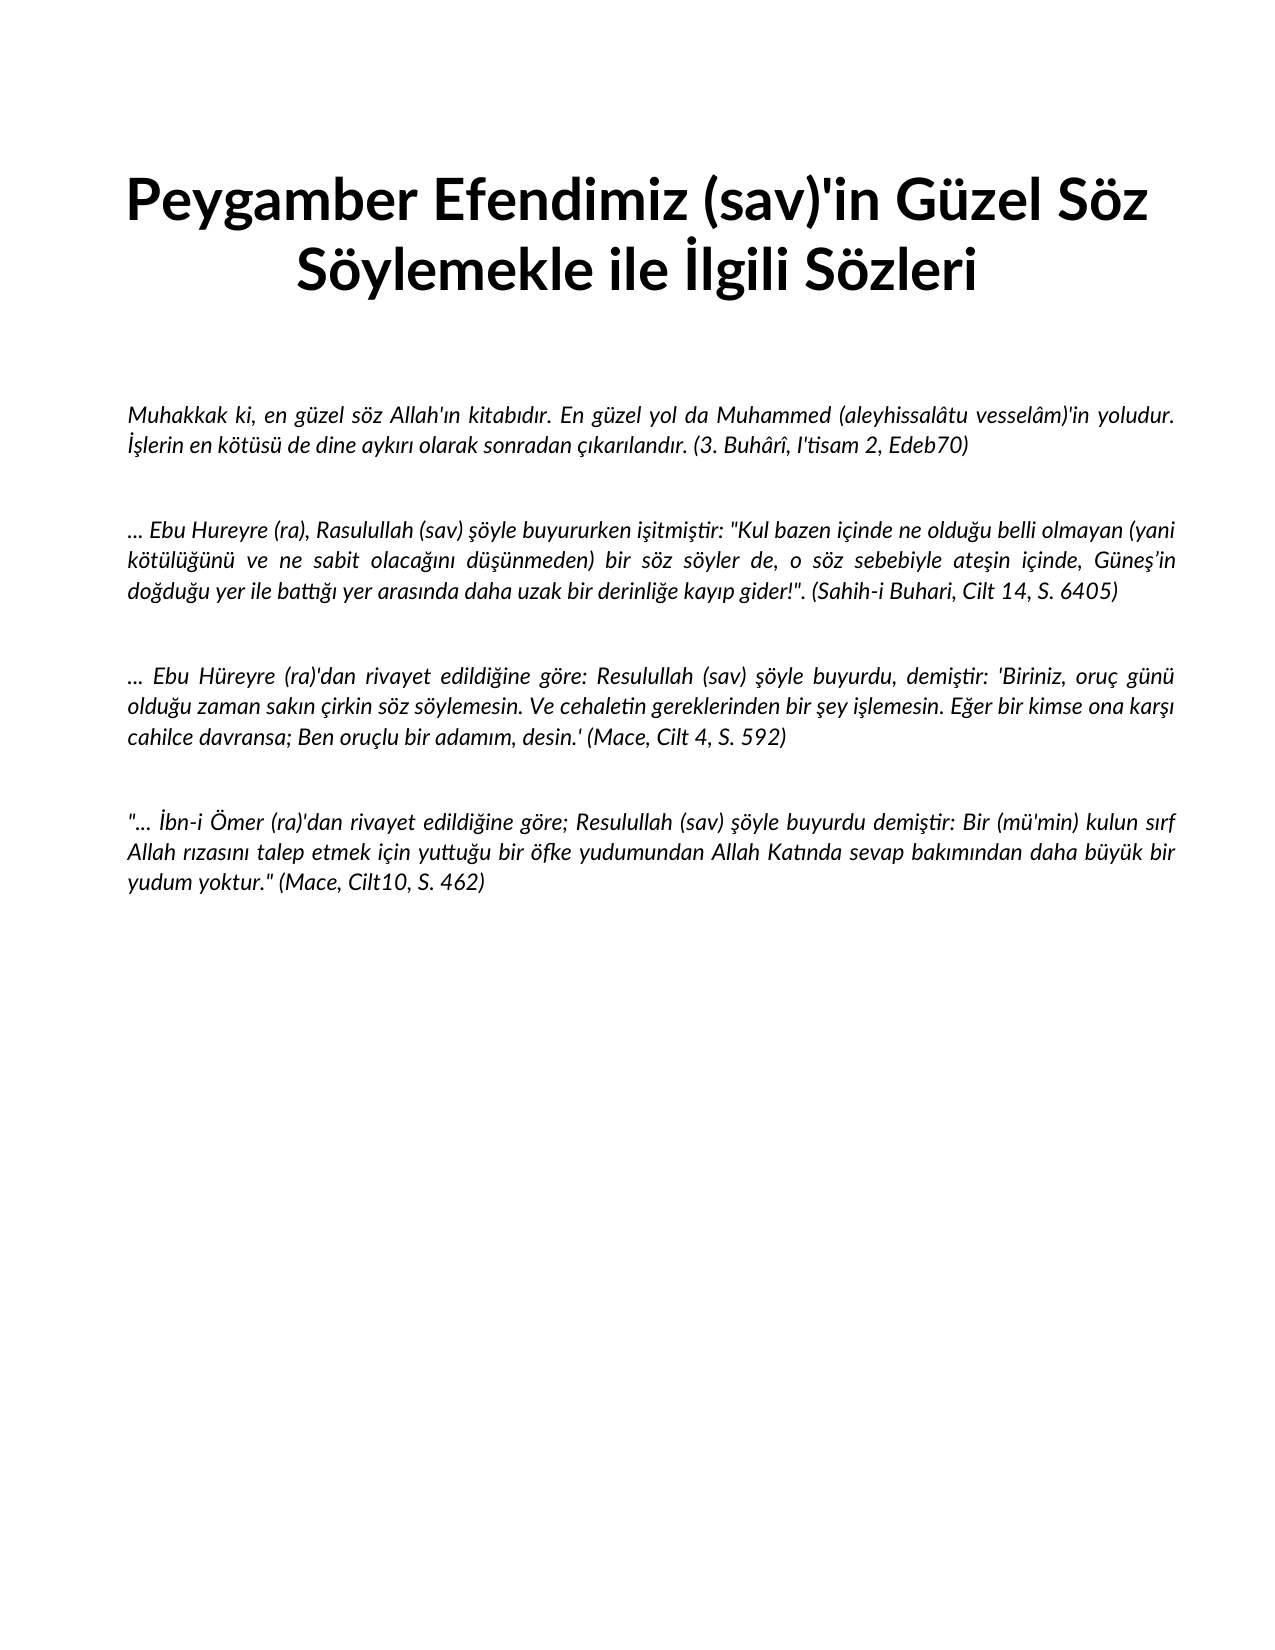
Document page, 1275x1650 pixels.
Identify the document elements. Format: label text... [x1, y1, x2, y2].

text ... Ebu Hüreyre (ra)'dan rivayet edildiğine göre: Resulullah (sav) şöyle buyurdu, demiştir: 'Biriniz, oruç günü olduğu zaman sakın çirkin söz söylemesin. Ve cehaletin gereklerinden bir şey işlemesin. Eğer bir kimse ona karşı cahilce davransa; Ben oruçlu bir adamım, desin.' (Mace, Cilt 4, S. 592) [127, 662, 1177, 750]
subtitle Peygamber Efendimiz (sav)'in Güzel Söz Söylemekle ile İlgili Sözleri [75, 162, 1200, 302]
text "... İbn-i Ömer (ra)'dan rivayet edildiğine göre; Resulullah (sav) şöyle buyurdu demiştir: Bir (mü'min) kulun sırf Allah rızasını talep etmek için yuttuğu bir öfke yudumundan Allah Katında sevap bakımından daha büyük bir yudum yoktur." (Mace, Cilt10, S. 462) [127, 808, 1177, 896]
text ... Ebu Hureyre (ra), Rasulullah (sav) şöyle buyururken işitmiştir: "Kul bazen içinde ne olduğu belli olmayan (yani kötülüğünü ve ne sabit olacağını düşünmeden) bir söz söyler de, o söz sebebiyle ateşin içinde, Güneş’in doğduğu yer ile battığı yer arasında daha uzak bir derinliğe kayıp gider!". (Sahih-i Buhari, Cilt 14, S. 6405) [127, 516, 1177, 604]
text Muhakkak ki, en güzel söz Allah'ın kitabıdır. En güzel yol da Muhammed (aleyhissalâtu vesselâm)'in yoludur. İşlerin en kötüsü de dine aykırı olarak sonradan çıkarılandır. (3. Buhârî, I'tisam 2, Edeb70) [127, 400, 1177, 458]
